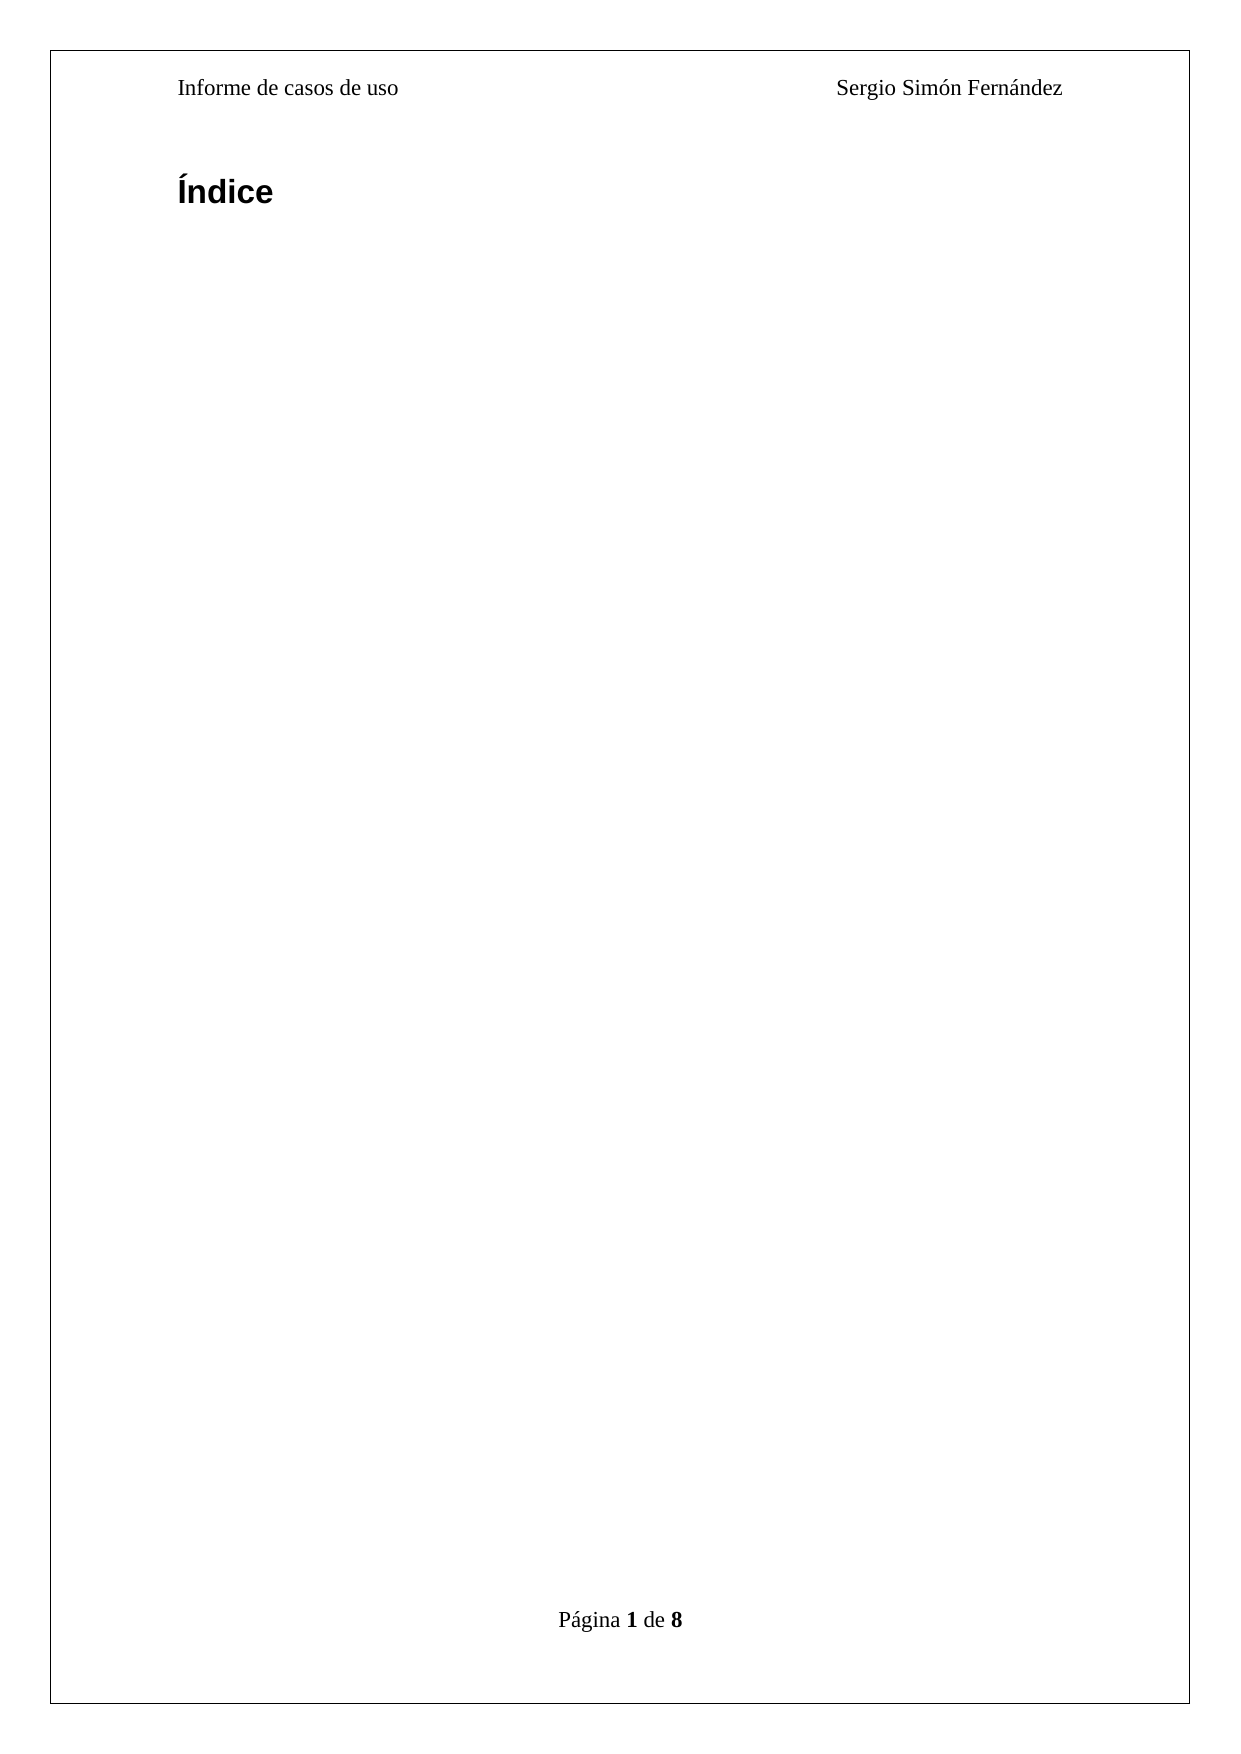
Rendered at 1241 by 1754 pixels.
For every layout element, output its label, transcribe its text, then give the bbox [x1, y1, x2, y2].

subtitle Índice [177, 173, 1063, 211]
